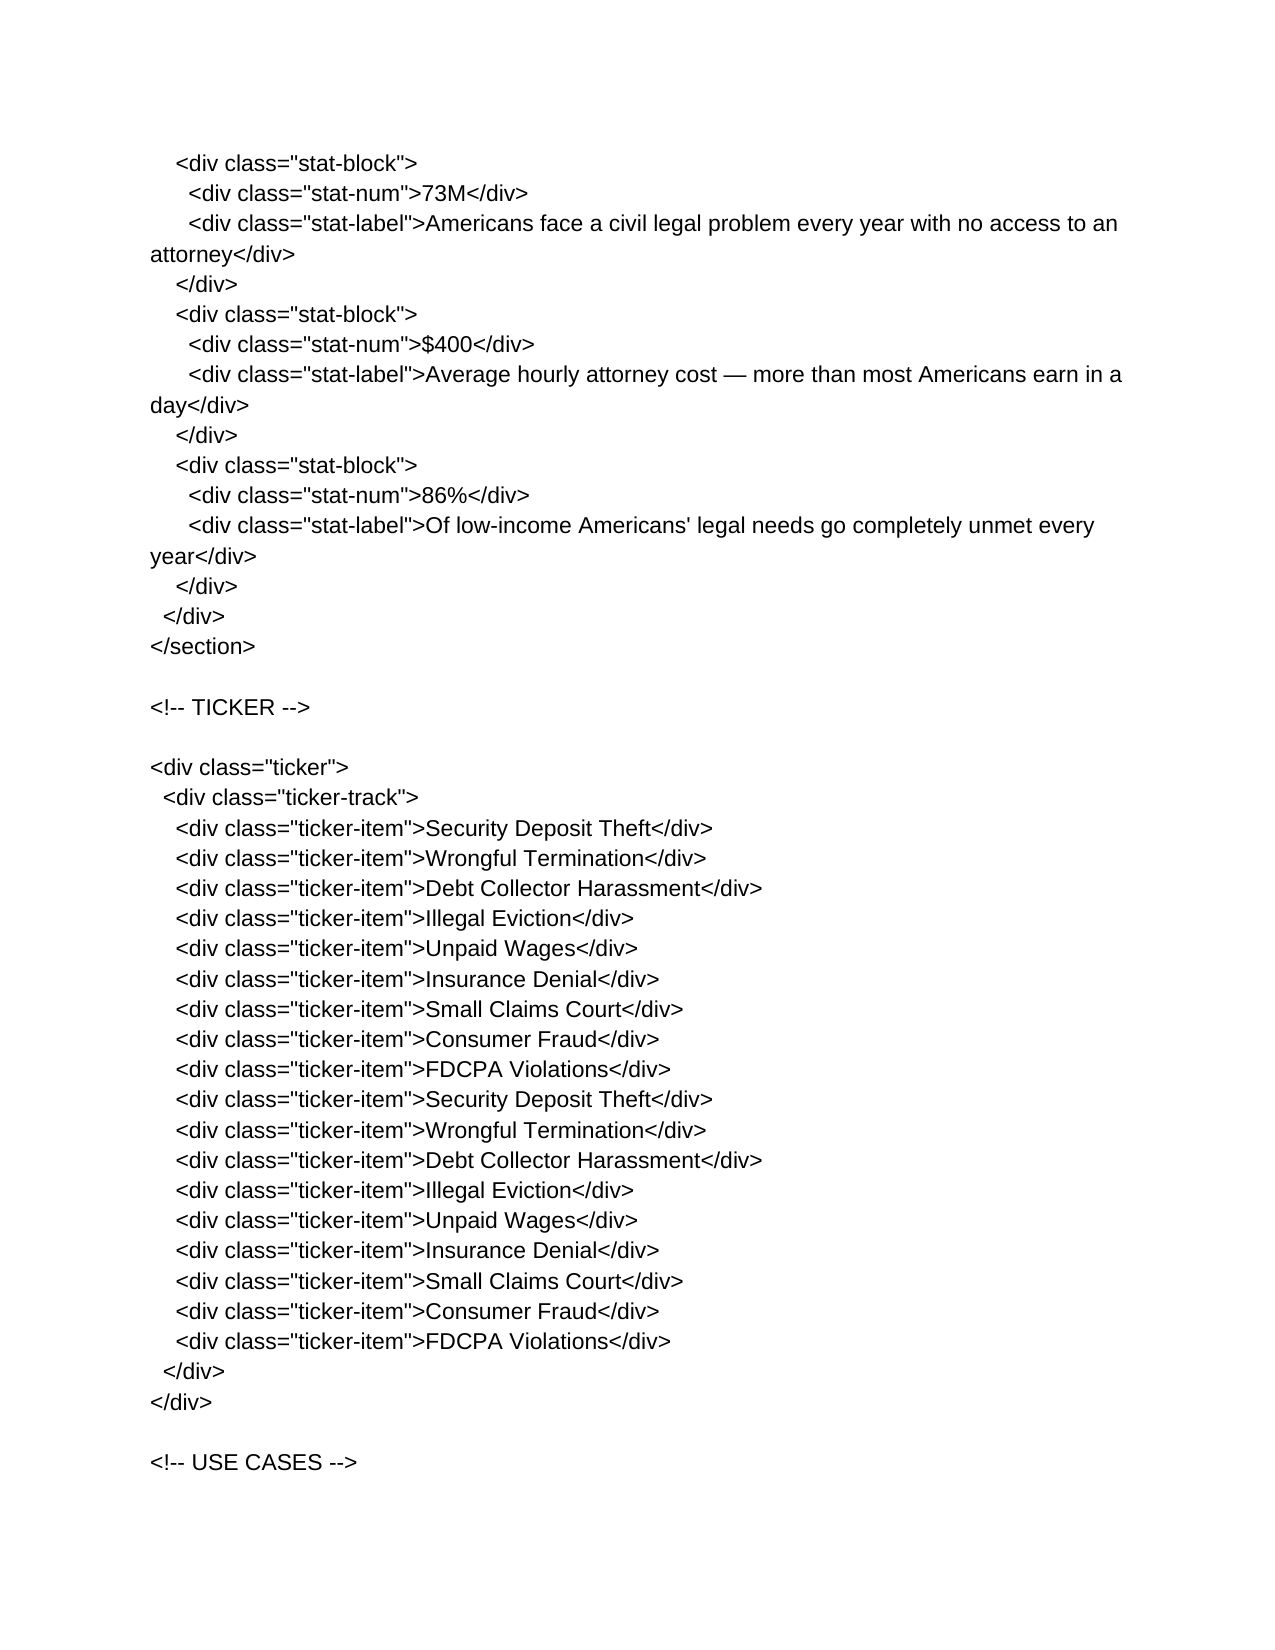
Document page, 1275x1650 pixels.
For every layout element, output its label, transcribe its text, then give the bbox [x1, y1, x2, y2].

text <div class="ticker-item">FDCPA Violations</div> [150, 1056, 1125, 1083]
text <div class="ticker-item">Security Deposit Theft</div> [150, 1086, 1125, 1113]
text <div class="ticker-item">Debt Collector Harassment</div> [150, 1147, 1125, 1173]
text <div class="ticker-item">Security Deposit Theft</div> [150, 814, 1125, 841]
text <div class="ticker-item">Unpaid Wages</div> [150, 935, 1125, 962]
text <div class="stat-num">$400</div> [150, 331, 1125, 358]
text </section> [150, 633, 1125, 660]
text <div class="ticker-item">Consumer Fraud</div> [150, 1026, 1125, 1052]
text <div class="ticker"> [150, 754, 1125, 781]
text </div> [150, 422, 1125, 448]
text <div class="ticker-item">Insurance Denial</div> [150, 1237, 1125, 1264]
text <div class="ticker-item">Illegal Eviction</div> [150, 1177, 1125, 1203]
text <div class="ticker-item">Insurance Denial</div> [150, 966, 1125, 992]
text <div class="ticker-item">Small Claims Court</div> [150, 1268, 1125, 1294]
text <div class="stat-block"> [150, 150, 1125, 176]
text <div class="ticker-item">Wrongful Termination</div> [150, 845, 1125, 871]
text <div class="ticker-track"> [150, 784, 1125, 811]
text <div class="stat-label">Of low-income Americans' legal needs go completely unmet every year</div> [150, 512, 1125, 569]
text <!-- USE CASES --> [150, 1449, 1125, 1475]
text </div> [150, 1358, 1125, 1385]
text <div class="ticker-item">FDCPA Violations</div> [150, 1328, 1125, 1354]
text <div class="stat-block"> [150, 452, 1125, 478]
text </div> [150, 1388, 1125, 1415]
text <div class="ticker-item">Unpaid Wages</div> [150, 1207, 1125, 1234]
text <div class="stat-label">Average hourly attorney cost — more than most Americans earn in a day</div> [150, 361, 1125, 418]
text </div> [150, 271, 1125, 297]
text <div class="ticker-item">Debt Collector Harassment</div> [150, 875, 1125, 901]
text <div class="ticker-item">Consumer Fraud</div> [150, 1298, 1125, 1324]
text <!-- TICKER --> [150, 694, 1125, 720]
text <div class="stat-num">86%</div> [150, 482, 1125, 509]
text <div class="ticker-item">Small Claims Court</div> [150, 996, 1125, 1022]
text <div class="stat-label">Americans face a civil legal problem every year with no access to an attorney</div> [150, 210, 1125, 267]
text <div class="ticker-item">Wrongful Termination</div> [150, 1117, 1125, 1143]
text <div class="ticker-item">Illegal Eviction</div> [150, 905, 1125, 932]
text </div> [150, 573, 1125, 599]
text </div> [150, 603, 1125, 629]
text <div class="stat-block"> [150, 301, 1125, 327]
text <div class="stat-num">73M</div> [150, 180, 1125, 207]
